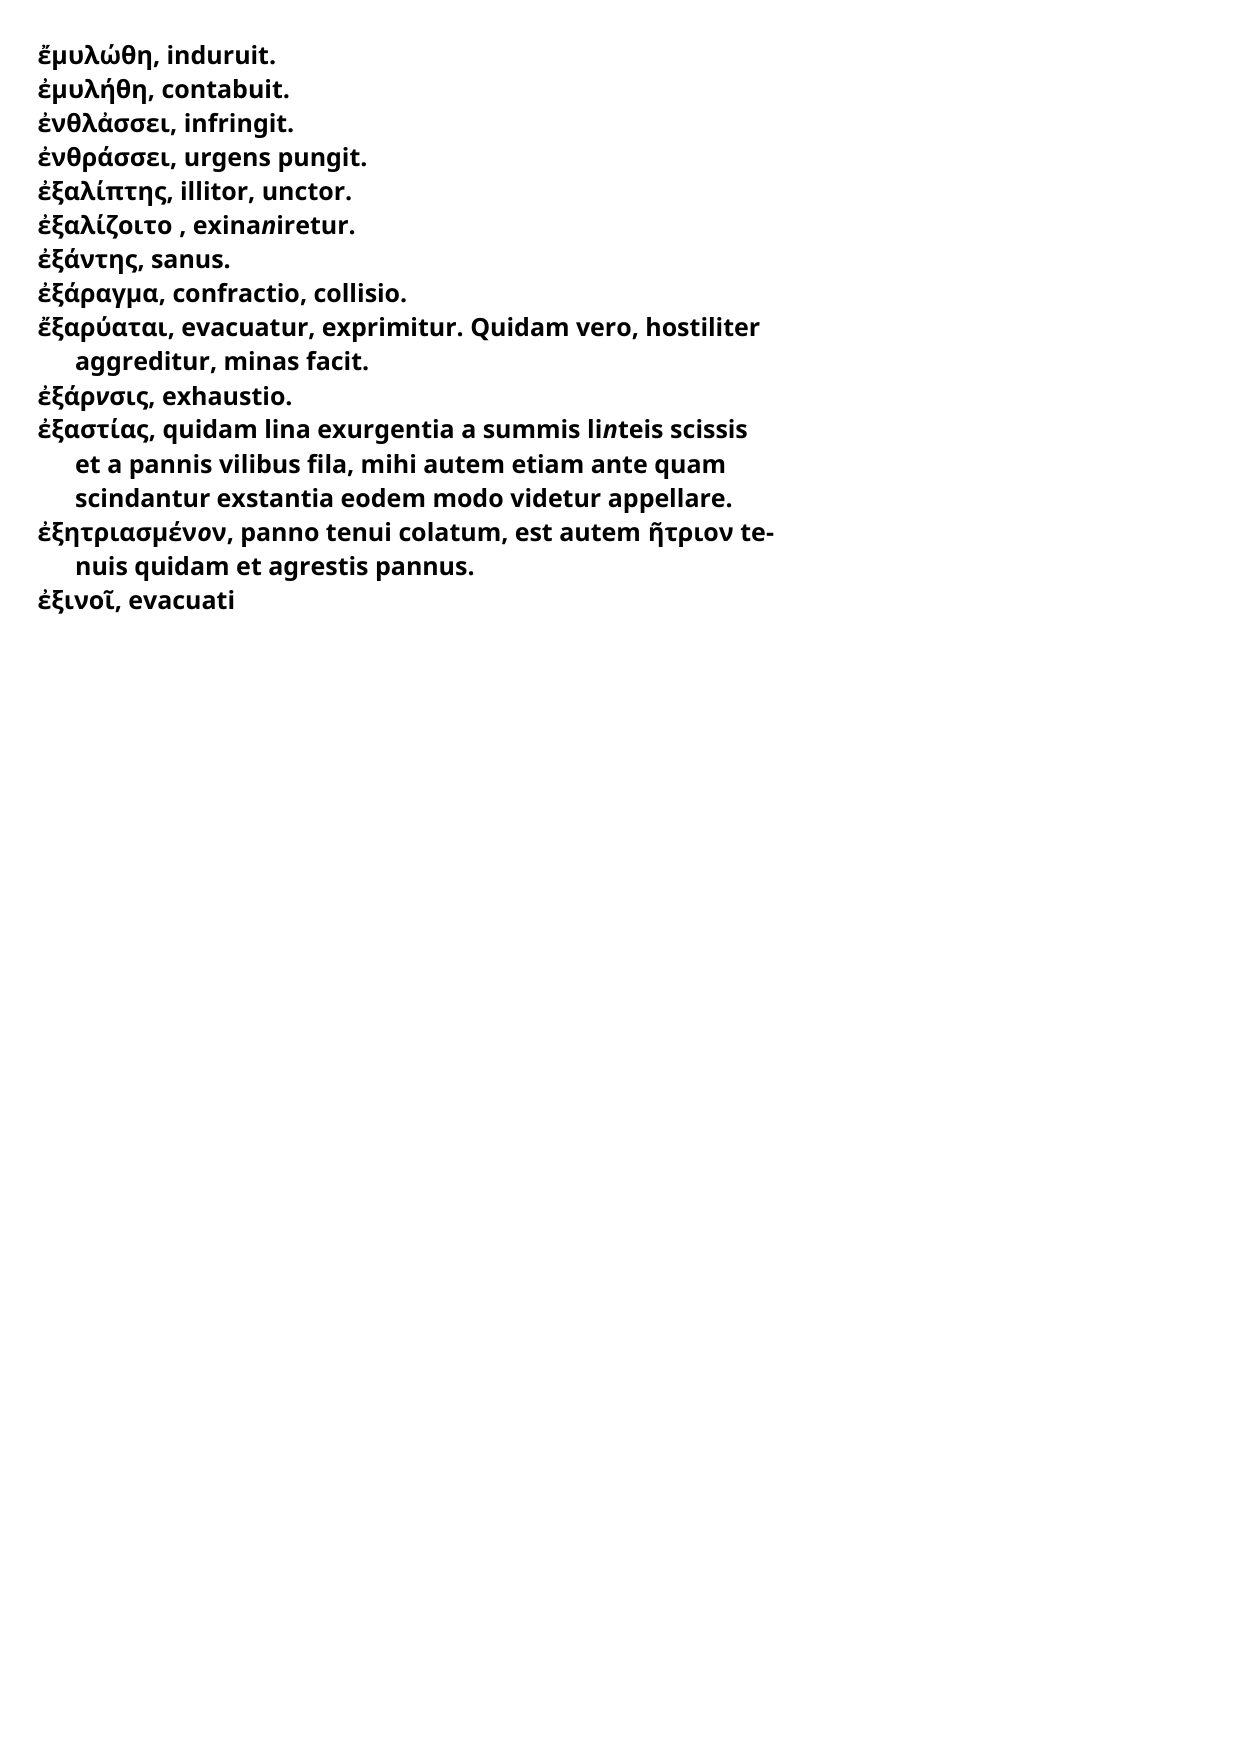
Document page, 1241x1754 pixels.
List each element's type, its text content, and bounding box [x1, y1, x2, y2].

text ἐξάραγμα, confractio, collisio. [37, 276, 1203, 310]
text ἔμυλώθη, induruit. [37, 37, 1203, 72]
text ἐνθλἀσσει, infringit. [37, 106, 1203, 140]
text ἐξητριασμένον, panno tenui colatum, est autem ῆτριον te- nuis quidam et agrestis pannus. [37, 514, 1203, 582]
text ἐξαλίπτης, illitor, unctor. [37, 174, 1203, 208]
text ἐμυλήθη, contabuit. [37, 72, 1203, 106]
text ἐξάρνσις, exhaustio. [37, 378, 1203, 412]
text ἐξάντης, sanus. [37, 242, 1203, 276]
text ἐξινοῖ, evacuati [37, 582, 1203, 617]
text ἐξαλίζοιτο , exinaniretur. [37, 208, 1203, 242]
text ἔξαρύαται, evacuatur, exprimitur. Quidam vero, hostiliter aggreditur, minas facit. [37, 310, 1203, 378]
text ἐξαστίας, quidam lina exurgentia a summis linteis scissis et a pannis vilibus fila, mihi autem etiam ante quam scindantur exstantia eodem modo videtur appellare. [37, 412, 1203, 514]
text ἐνθράσσει, urgens pungit. [37, 140, 1203, 174]
